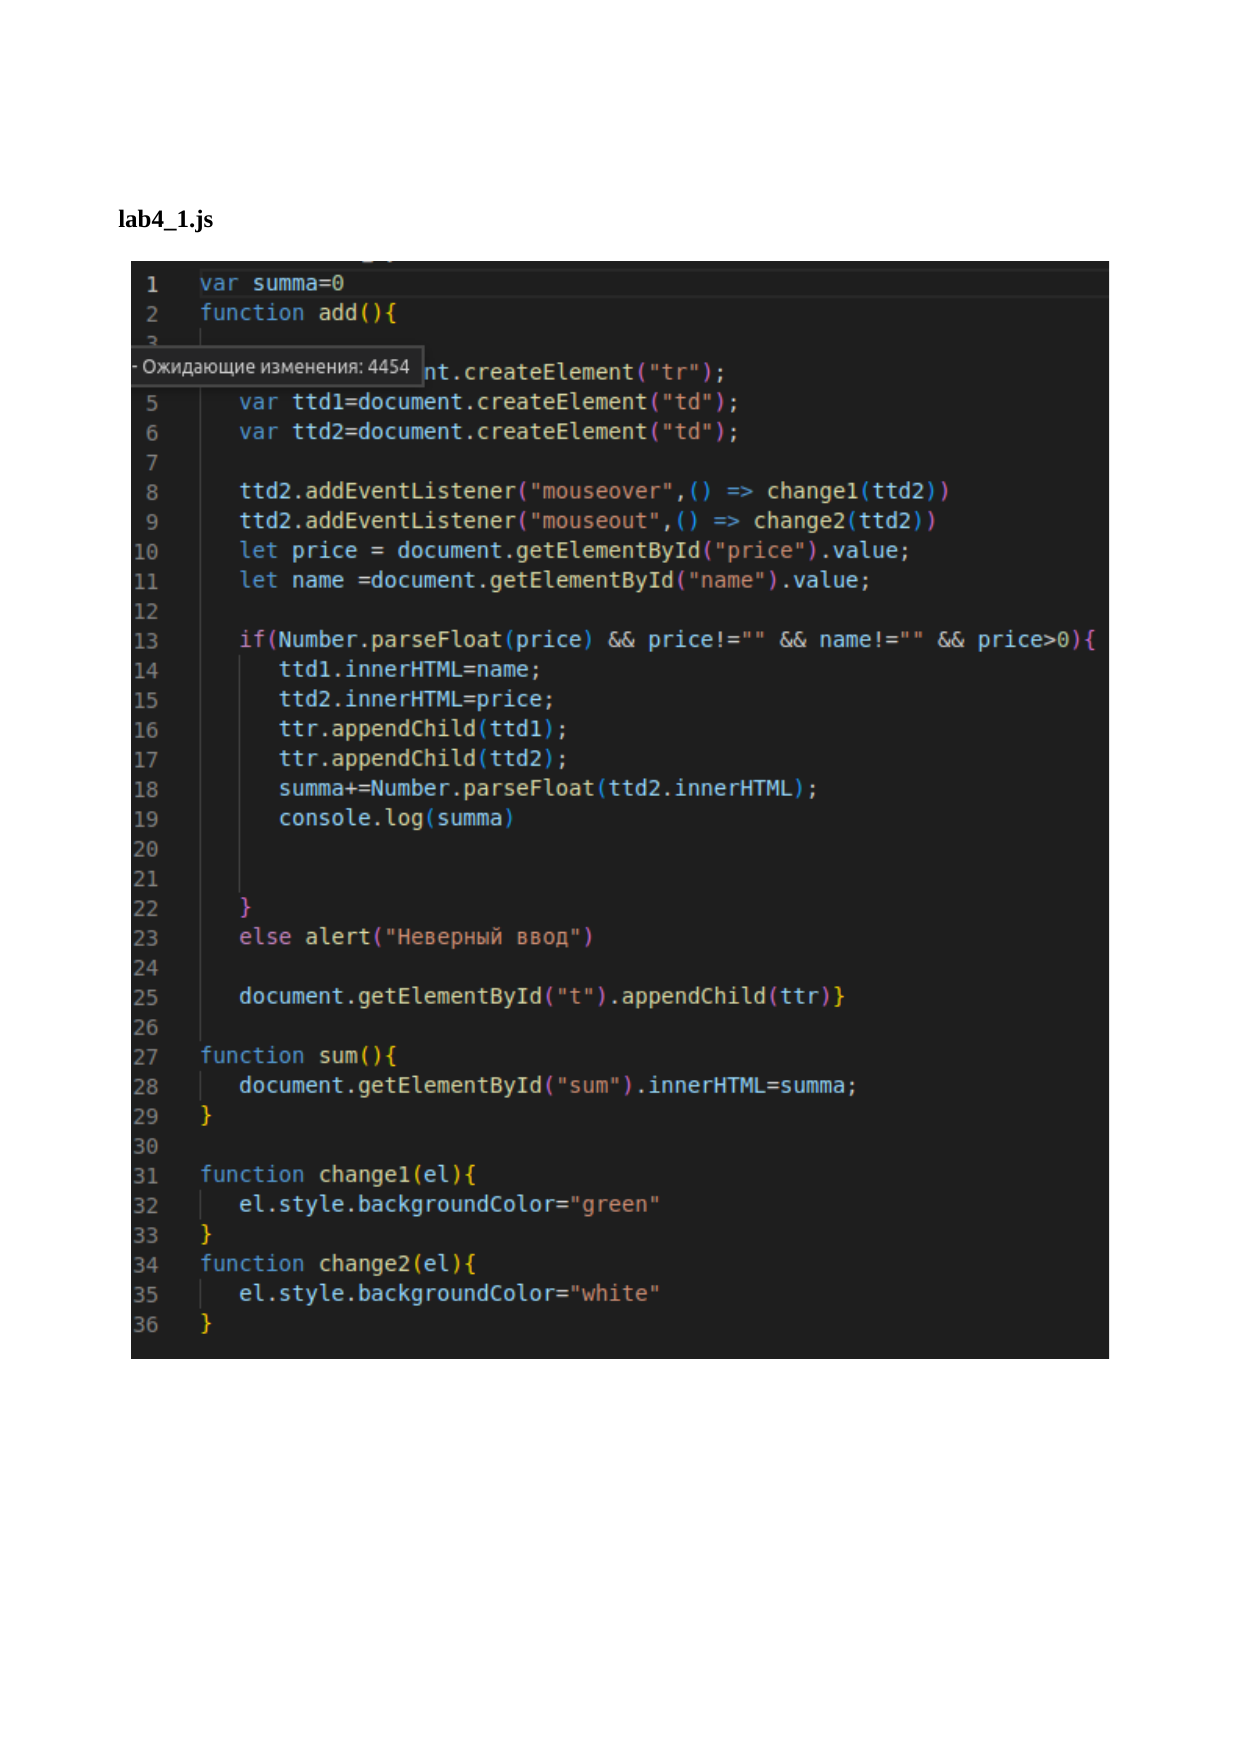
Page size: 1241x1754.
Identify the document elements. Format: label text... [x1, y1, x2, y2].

text lab4_1.js [118, 204, 1122, 233]
picture [131, 261, 1110, 1359]
